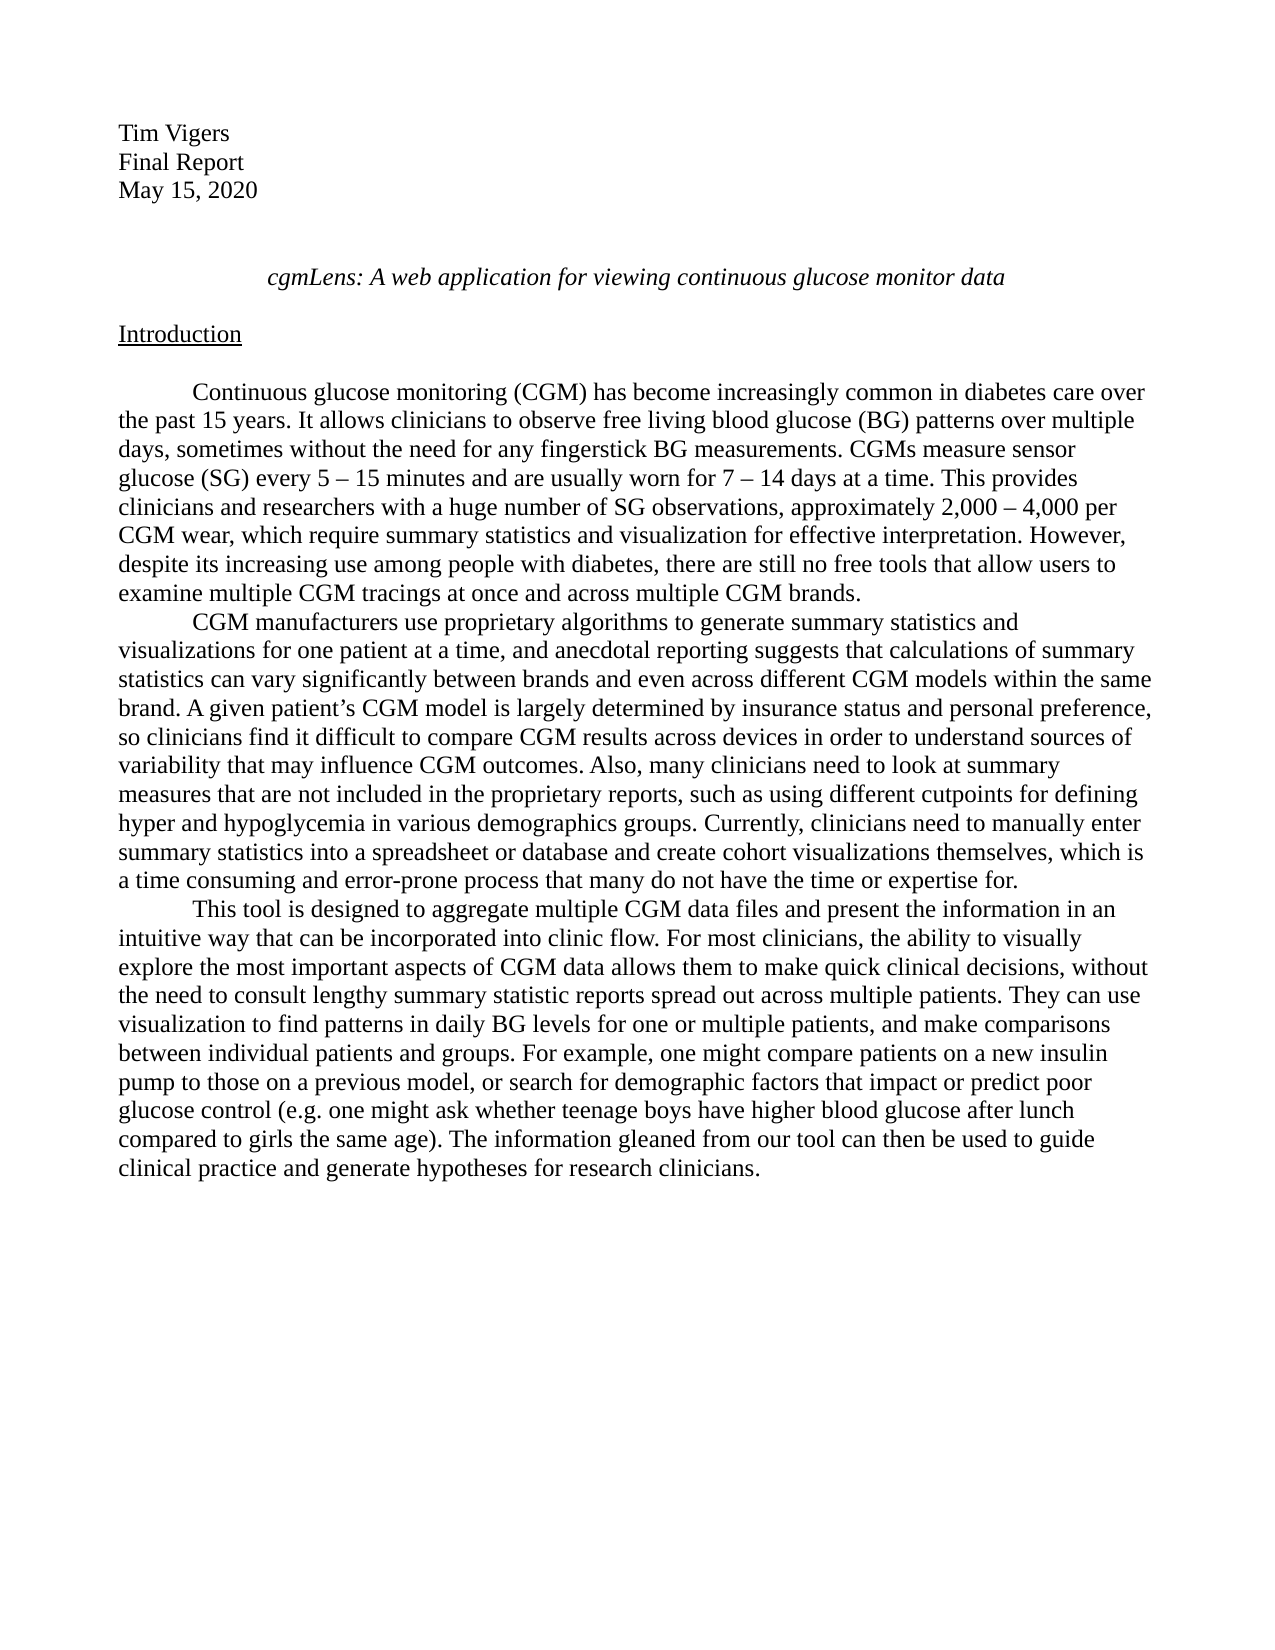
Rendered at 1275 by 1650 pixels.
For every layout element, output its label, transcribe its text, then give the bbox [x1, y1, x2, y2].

text CGM manufacturers use proprietary algorithms to generate summary statistics and visualizations for one patient at a time, and anecdotal reporting suggests that calculations of summary statistics can vary significantly between brands and even across different CGM models within the same brand. A given patient’s CGM model is largely determined by insurance status and personal preference, so clinicians find it difficult to compare CGM results across devices in order to understand sources of variability that may influence CGM outcomes. Also, many clinicians need to look at summary measures that are not included in the proprietary reports, such as using different cutpoints for defining hyper and hypoglycemia in various demographics groups. Currently, clinicians need to manually enter summary statistics into a spreadsheet or database and create cohort visualizations themselves, which is a time consuming and error-prone process that many do not have the time or expertise for. [118, 607, 1157, 894]
text Tim Vigers [118, 118, 1157, 147]
text cgmLens: A web application for viewing continuous glucose monitor data [118, 262, 1157, 291]
text Introduction [118, 319, 1157, 348]
text Final Report [118, 147, 1157, 176]
text Continuous glucose monitoring (CGM) has become increasingly common in diabetes care over the past 15 years. It allows clinicians to observe free living blood glucose (BG) patterns over multiple days, sometimes without the need for any fingerstick BG measurements. CGMs measure sensor glucose (SG) every 5 – 15 minutes and are usually worn for 7 – 14 days at a time. This provides clinicians and researchers with a huge number of SG observations, approximately 2,000 – 4,000 per CGM wear, which require summary statistics and visualization for effective interpretation. However, despite its increasing use among people with diabetes, there are still no free tools that allow users to examine multiple CGM tracings at once and across multiple CGM brands. [118, 377, 1157, 607]
text This tool is designed to aggregate multiple CGM data files and present the information in an intuitive way that can be incorporated into clinic flow. For most clinicians, the ability to visually explore the most important aspects of CGM data allows them to make quick clinical decisions, without the need to consult lengthy summary statistic reports spread out across multiple patients. They can use visualization to find patterns in daily BG levels for one or multiple patients, and make comparisons between individual patients and groups. For example, one might compare patients on a new insulin pump to those on a previous model, or search for demographic factors that impact or predict poor glucose control (e.g. one might ask whether teenage boys have higher blood glucose after lunch compared to girls the same age). The information gleaned from our tool can then be used to guide clinical practice and generate hypotheses for research clinicians. [118, 894, 1157, 1182]
text May 15, 2020 [118, 176, 1157, 204]
